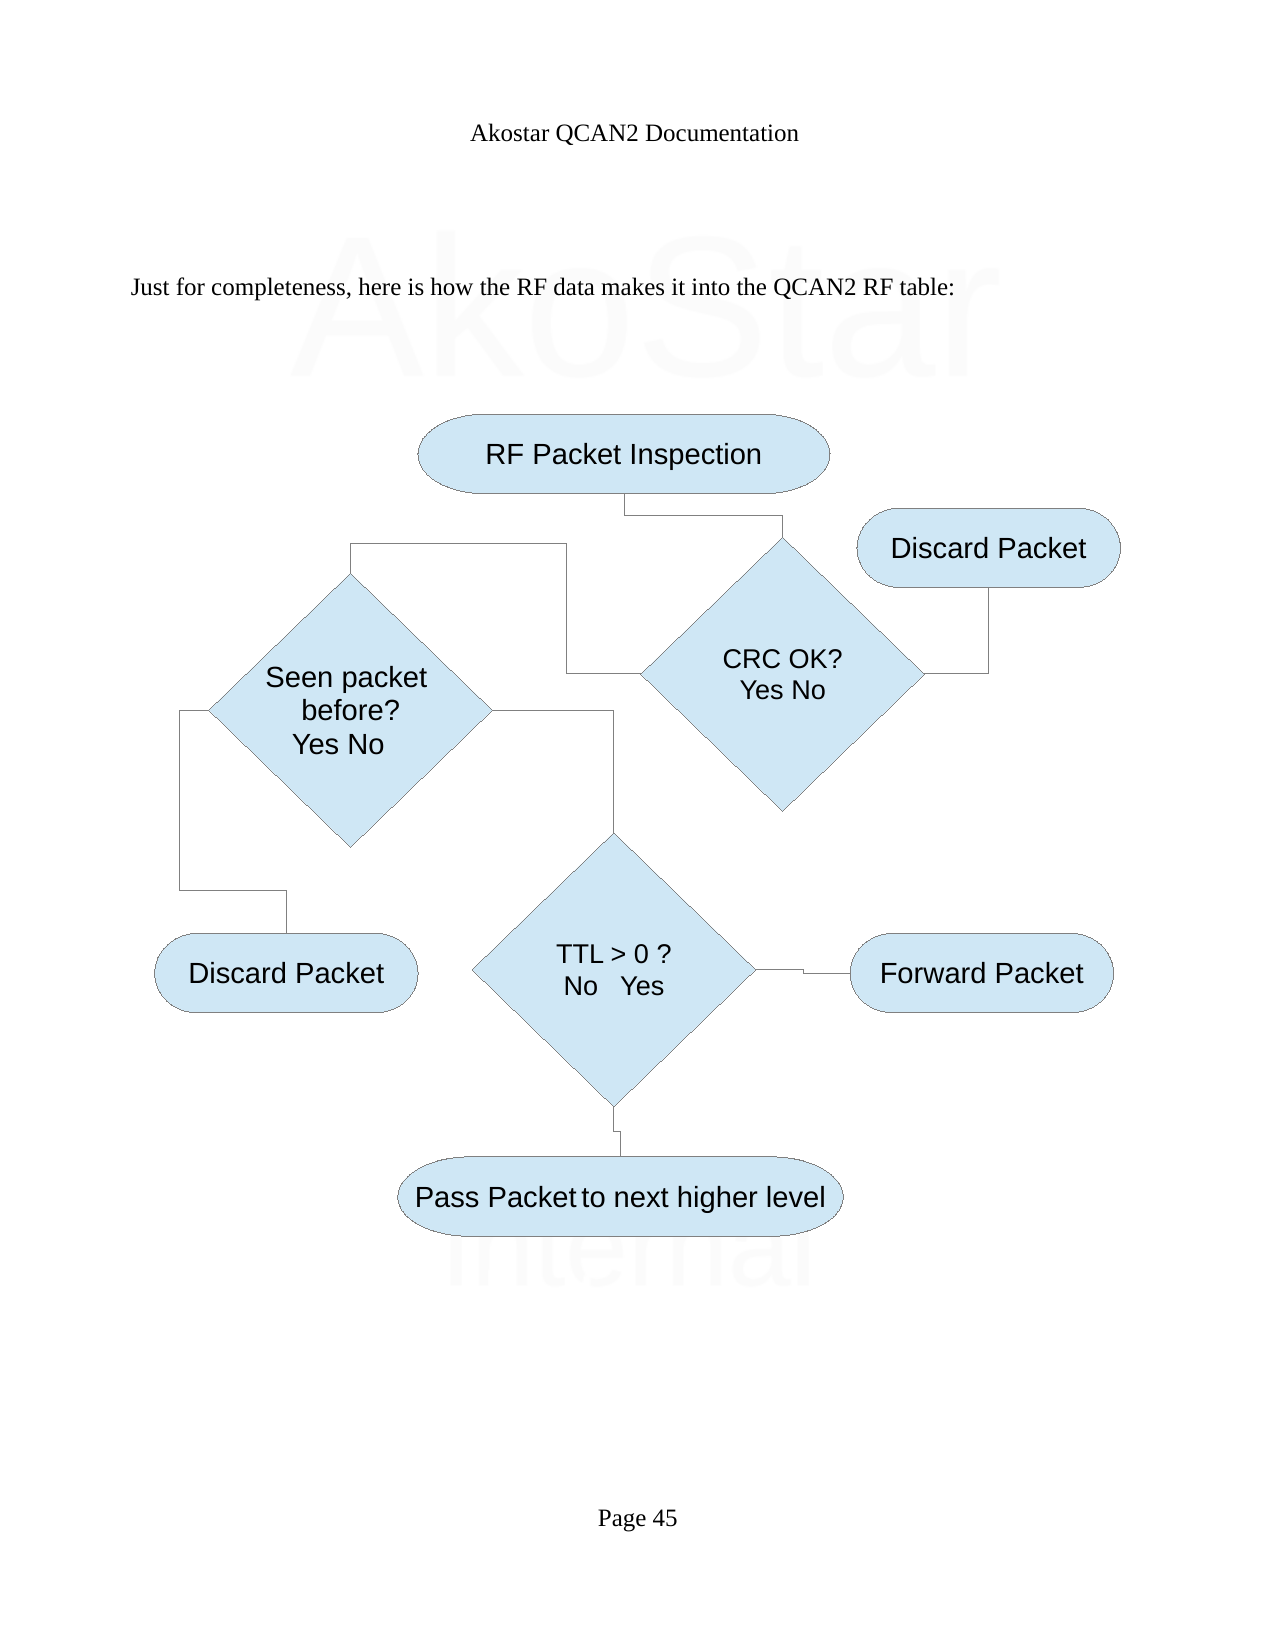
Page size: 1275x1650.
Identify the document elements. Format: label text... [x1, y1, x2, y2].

text Just for completeness, here is how the RF data makes it into the QCAN2 RF table: [118, 272, 1157, 300]
